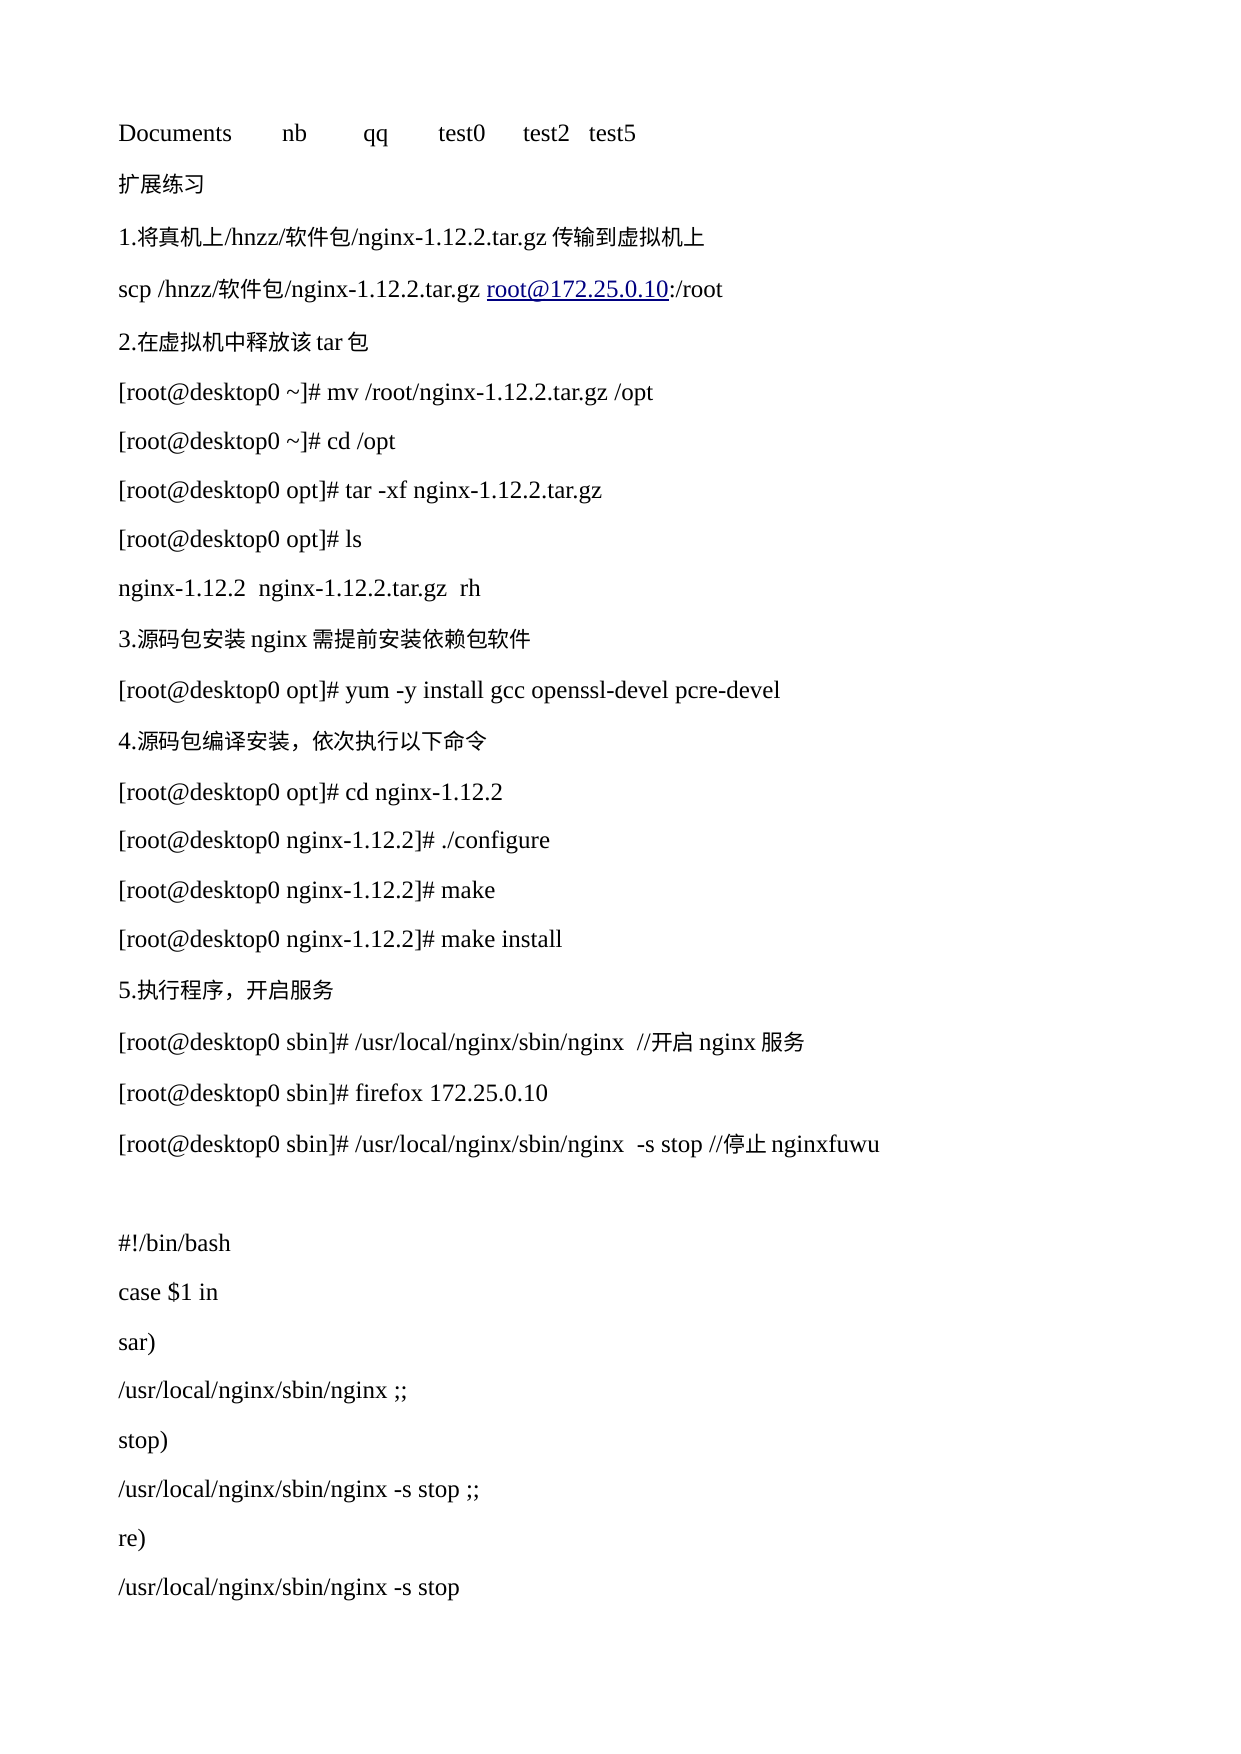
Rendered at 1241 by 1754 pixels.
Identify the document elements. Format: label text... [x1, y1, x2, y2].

text 5.执行程序，开启服务 [118, 973, 1122, 1004]
text [root@desktop0 opt]# tar -xf nginx-1.12.2.tar.gz [118, 475, 1122, 504]
text re) [118, 1523, 1122, 1552]
text [root@desktop0 ~]# mv /root/nginx-1.12.2.tar.gz /opt [118, 377, 1122, 406]
text [root@desktop0 opt]# yum -y install gcc openssl-devel pcre-devel [118, 675, 1122, 704]
text [root@desktop0 sbin]# firefox 172.25.0.10 [118, 1078, 1122, 1107]
text #!/bin/bash [118, 1228, 1122, 1257]
text [root@desktop0 sbin]# /usr/local/nginx/sbin/nginx //开启nginx服务 [118, 1025, 1122, 1057]
text nginx-1.12.2 nginx-1.12.2.tar.gz rh [118, 573, 1122, 602]
text 扩展练习 [118, 167, 1122, 199]
text [root@desktop0 nginx-1.12.2]# ./configure [118, 826, 1122, 854]
text [root@desktop0 nginx-1.12.2]# make [118, 875, 1122, 903]
text [root@desktop0 sbin]# /usr/local/nginx/sbin/nginx -s stop //停止nginxfuwu [118, 1127, 1122, 1158]
text [root@desktop0 opt]# cd nginx-1.12.2 [118, 777, 1122, 805]
text scp /hnzz/软件包/nginx-1.12.2.tar.gz root@172.25.0.10:/root [118, 272, 1122, 304]
text stop) [118, 1425, 1122, 1453]
text case $1 in [118, 1277, 1122, 1306]
text 2.在虚拟机中释放该tar包 [118, 325, 1122, 356]
text [root@desktop0 nginx-1.12.2]# make install [118, 924, 1122, 952]
text 4.源码包编译安装，依次执行以下命令 [118, 724, 1122, 756]
text /usr/local/nginx/sbin/nginx -s stop [118, 1572, 1122, 1601]
text Documents nb qq test0 test2 test5 [118, 118, 1122, 147]
text sar) [118, 1327, 1122, 1355]
text 1.将真机上/hnzz/软件包/nginx-1.12.2.tar.gz传输到虚拟机上 [118, 220, 1122, 251]
text 3.源码包安装nginx需提前安装依赖包软件 [118, 622, 1122, 654]
text /usr/local/nginx/sbin/nginx -s stop ;; [118, 1474, 1122, 1502]
text [root@desktop0 ~]# cd /opt [118, 426, 1122, 455]
text [root@desktop0 opt]# ls [118, 524, 1122, 553]
text /usr/local/nginx/sbin/nginx ;; [118, 1376, 1122, 1404]
